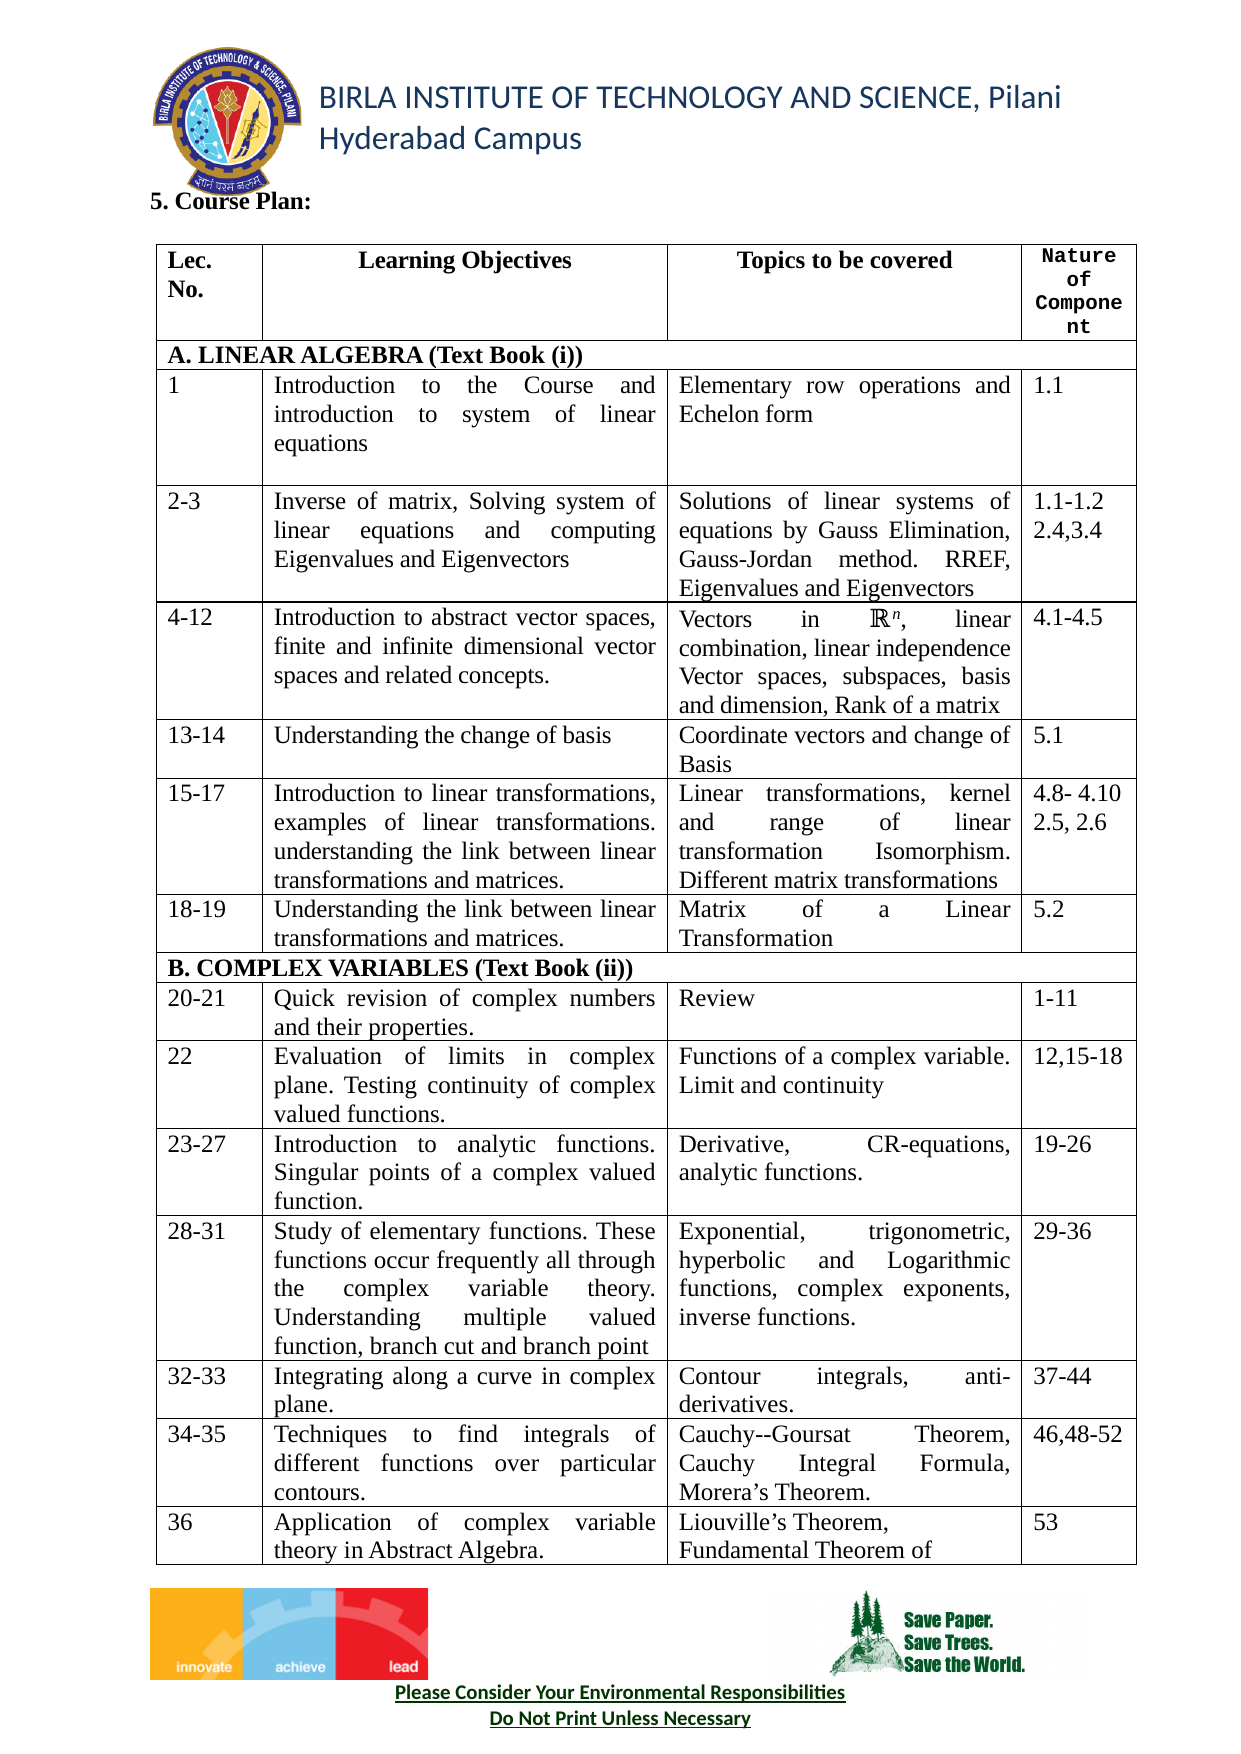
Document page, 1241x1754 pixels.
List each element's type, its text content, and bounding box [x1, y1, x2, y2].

table_cell Evaluation of limits in complex plane. Testing continuity of complex valued functions. [263, 1041, 667, 1128]
table_cell B. COMPLEX VARIABLES (Text Book (ii)) [157, 953, 1136, 982]
table_cell 1.1 [1022, 370, 1136, 485]
table_cell 28-31 [157, 1216, 262, 1360]
table_cell 46,48-52 [1022, 1419, 1136, 1506]
table_header Lec. No. [157, 245, 262, 339]
table_cell 4-12 [157, 603, 262, 719]
table_cell 18-19 [157, 895, 262, 952]
table_cell Inverse of matrix, Solving system of linear equations and computing Eigenvalues and Eigenvectors [263, 486, 667, 601]
table_cell 13-14 [157, 720, 262, 777]
table_cell Introduction to abstract vector spaces, finite and infinite dimensional vector spaces and related concepts. [263, 603, 667, 719]
table_cell 53 [1022, 1507, 1136, 1564]
table_cell 5.1 [1022, 720, 1136, 777]
table_cell 29-36 [1022, 1216, 1136, 1360]
table_cell Study of elementary functions. These functions occur frequently all through the complex variable theory. Understanding multiple valued function, branch cut and branch point [263, 1216, 667, 1360]
table_cell 20-21 [157, 983, 262, 1040]
table_cell Vectors in ℝn, linear combination, linear independence Vector spaces, subspaces, basis and dimension, Rank of a matrix [668, 603, 1021, 719]
table_cell Understanding the link between linear transformations and matrices. [263, 895, 667, 952]
table_cell 23-27 [157, 1129, 262, 1215]
table_cell 4.1-4.5 [1022, 603, 1136, 719]
table_cell Contour integrals, anti-derivatives. [668, 1361, 1021, 1418]
table_cell 12,15-18 [1022, 1041, 1136, 1128]
table_cell 1.1-1.2 2.4,3.4 [1022, 486, 1136, 601]
table_cell Integrating along a curve in complex plane. [263, 1361, 667, 1418]
table_cell 5.2 [1022, 895, 1136, 952]
table_cell Derivative, CR-equations, analytic functions. [668, 1129, 1021, 1215]
table_cell A. LINEAR ALGEBRA (Text Book (i)) [157, 341, 1136, 369]
table_cell 1-11 [1022, 983, 1136, 1040]
table_cell Elementary row operations and Echelon form [668, 370, 1021, 485]
table_cell Application of complex variable theory in Abstract Algebra. [263, 1507, 667, 1564]
table_cell 36 [157, 1507, 262, 1564]
table_cell 1 [157, 370, 262, 485]
table_cell Introduction to analytic functions. Singular points of a complex valued function. [263, 1129, 667, 1215]
table_cell Functions of a complex variable. Limit and continuity [668, 1041, 1021, 1128]
table_cell Coordinate vectors and change of Basis [668, 720, 1021, 777]
table_cell Matrix of a Linear Transformation [668, 895, 1021, 952]
table_cell Liouville’s Theorem, Fundamental Theorem of [668, 1507, 1021, 1564]
table_cell Techniques to find integrals of different functions over particular contours. [263, 1419, 667, 1506]
table_cell 37-44 [1022, 1361, 1136, 1418]
table_cell 22 [157, 1041, 262, 1128]
table_header Learning Objectives [263, 245, 667, 339]
table_cell Solutions of linear systems of equations by Gauss Elimination, Gauss-Jordan method. RREF, Eigenvalues and Eigenvectors [668, 486, 1021, 601]
table_cell Quick revision of complex numbers and their properties. [263, 983, 667, 1040]
table_cell Introduction to the Course and introduction to system of linear equations [263, 370, 667, 485]
table_cell Cauchy--Goursat Theorem, Cauchy Integral Formula, Morera’s Theorem. [668, 1419, 1021, 1506]
table_cell 4.8- 4.10 2.5, 2.6 [1022, 779, 1136, 893]
table_cell Linear transformations, kernel and range of linear transformation Isomorphism. Different matrix transformations [668, 779, 1021, 893]
table_cell 2-3 [157, 486, 262, 601]
table_cell Understanding the change of basis [263, 720, 667, 777]
table_cell 34-35 [157, 1419, 262, 1506]
table_cell 19-26 [1022, 1129, 1136, 1215]
table_header Nature of Component [1022, 245, 1136, 339]
text 5. Course Plan: [150, 186, 1090, 215]
table_cell Review [668, 983, 1021, 1040]
table_cell Introduction to linear transformations, examples of linear transformations. understanding the link between linear transformations and matrices. [263, 779, 667, 893]
table_cell Exponential, trigonometric, hyperbolic and Logarithmic functions, complex exponents, inverse functions. [668, 1216, 1021, 1360]
table_cell 15-17 [157, 779, 262, 893]
table_cell 32-33 [157, 1361, 262, 1418]
table_header Topics to be covered [668, 245, 1021, 339]
